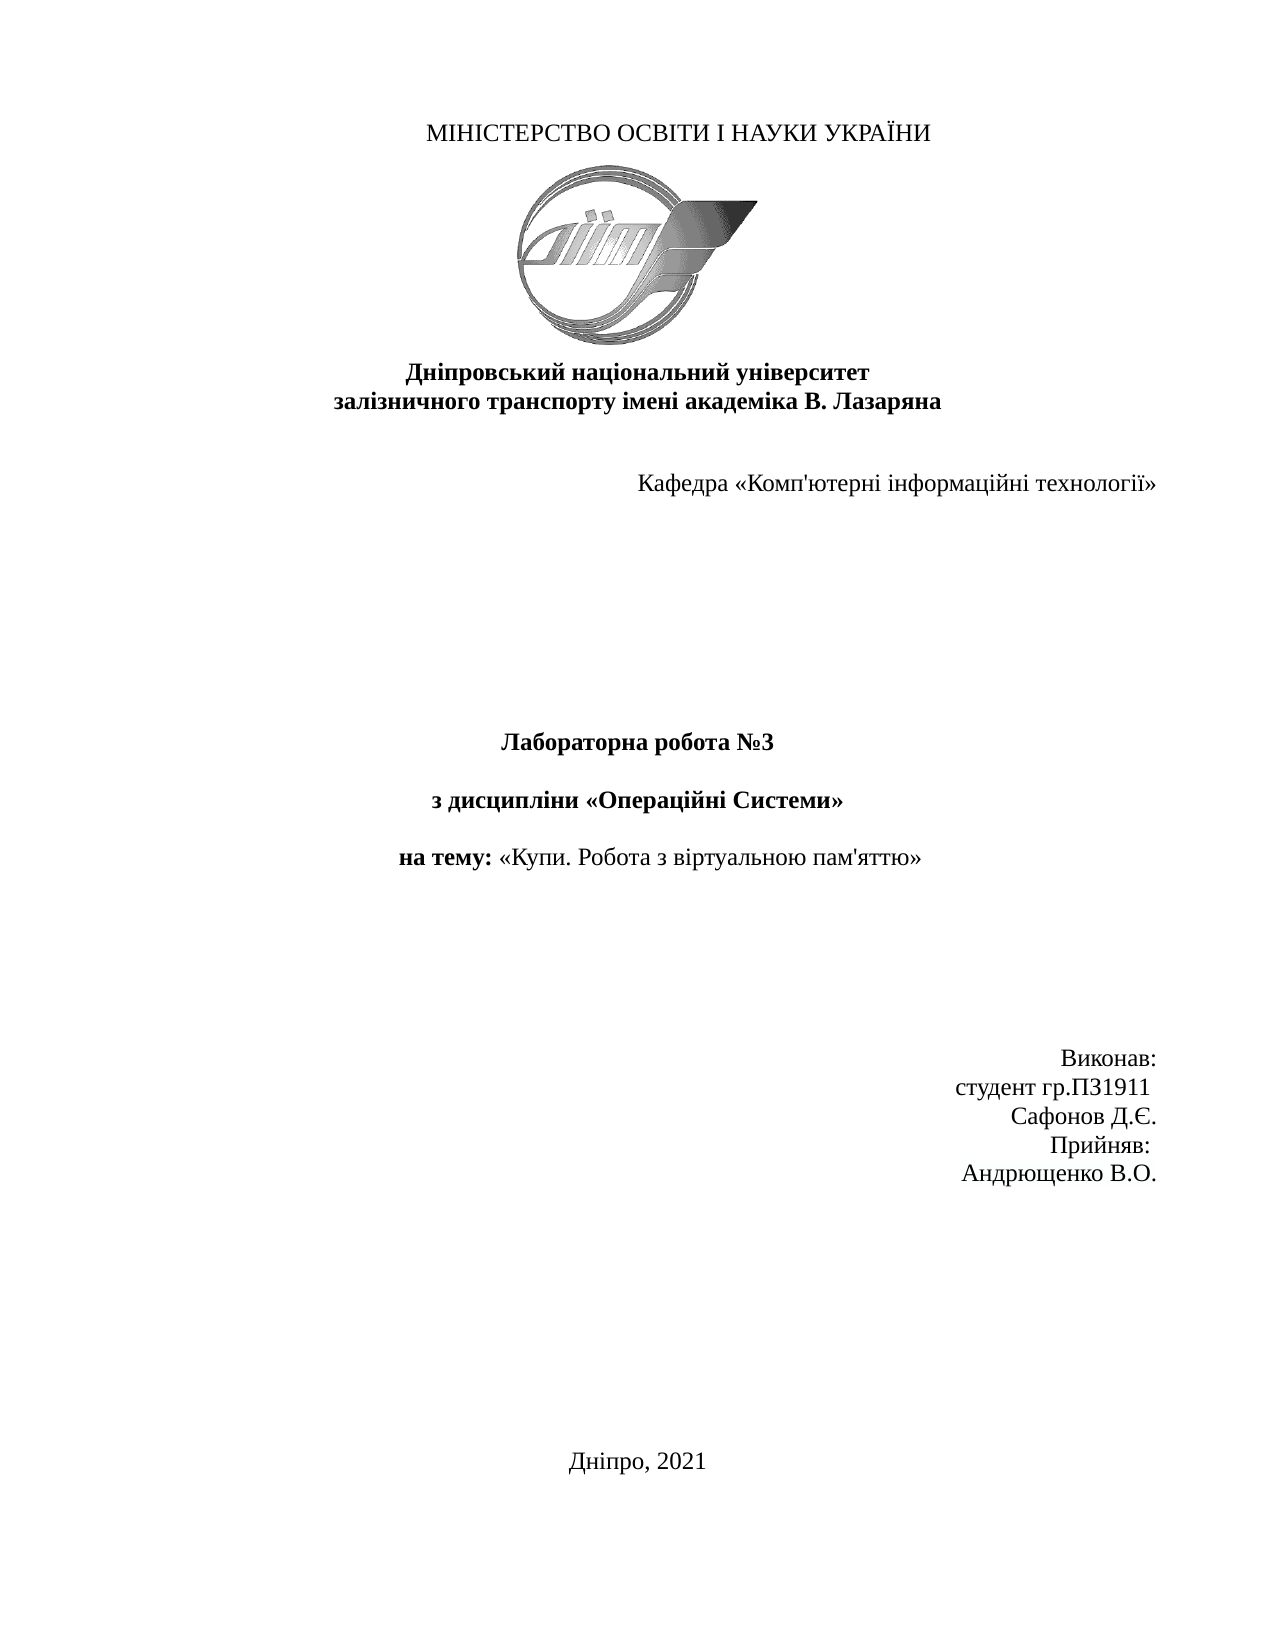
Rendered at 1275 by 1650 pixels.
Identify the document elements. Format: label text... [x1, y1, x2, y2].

text Кафедра «Комп'ютерні інформаційні технології» [118, 468, 1157, 497]
text з дисципліни «Операційні Системи» [118, 756, 1157, 813]
text Виконав: [118, 1043, 1157, 1072]
text Дніпровський національний університет залізничного транспорту імені академіка В. Лазаряна [118, 357, 1157, 415]
text Лабораторна робота №3 [118, 727, 1157, 756]
text Сафонов Д.Є. [709, 1101, 1157, 1130]
text Андрющенко В.О. [709, 1158, 1157, 1187]
text МІНІСТЕРСТВО ОСВІТИ І НАУКИ УКРАЇНИ [155, 118, 1157, 147]
text Прийняв: [709, 1130, 1157, 1158]
text Дніпро, 2021 [118, 1446, 1157, 1475]
text на тему: «Купи. Робота з віртуальною пам'яттю» [118, 842, 1157, 871]
text студент гр.ПЗ1911 [709, 1072, 1157, 1101]
